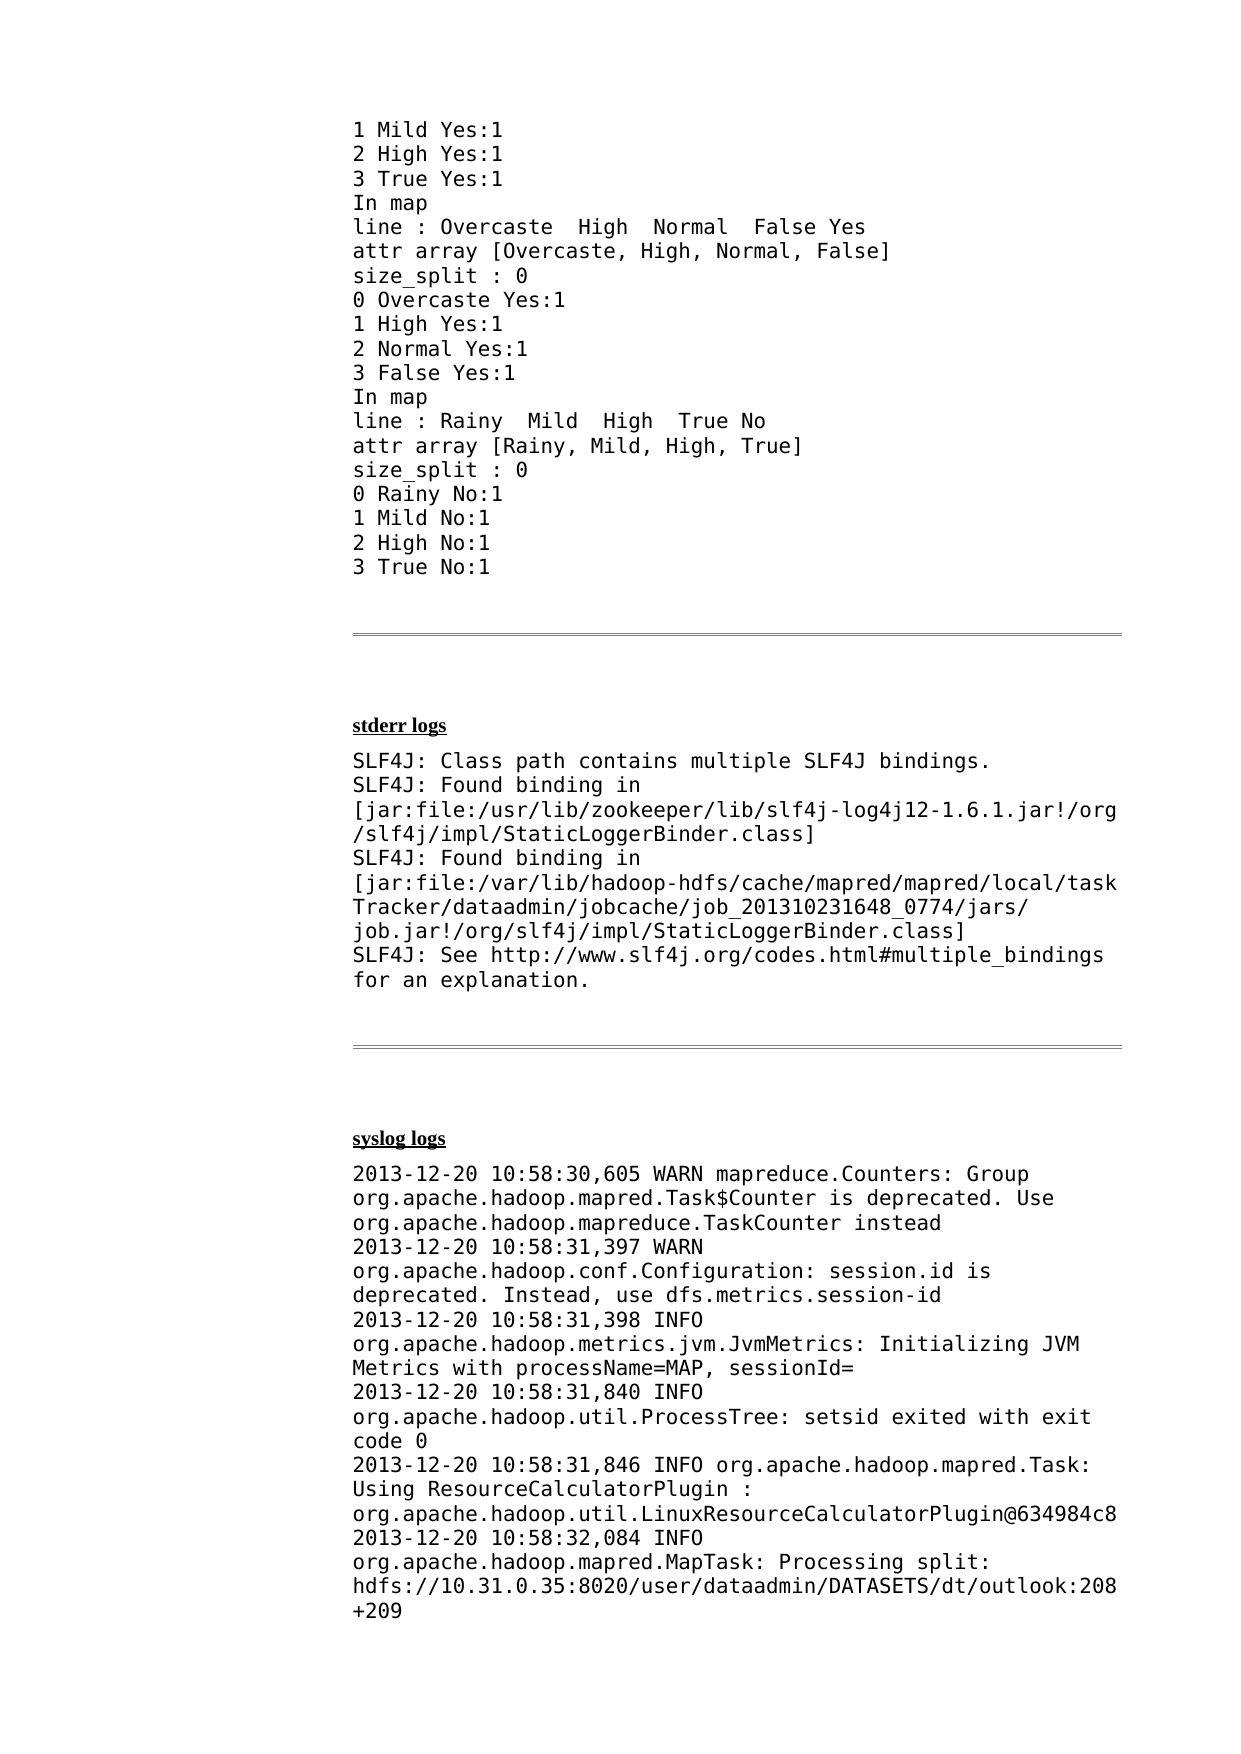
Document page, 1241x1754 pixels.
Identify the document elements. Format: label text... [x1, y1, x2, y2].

text 2013-12-20 10:58:31,840 INFO org.apache.hadoop.util.ProcessTree: setsid exited with exit code 0 [352, 1380, 1122, 1453]
text 0 Rainy No:1 [352, 482, 1122, 506]
text 2013-12-20 10:58:31,397 WARN org.apache.hadoop.conf.Configuration: session.id is deprecated. Instead, use dfs.metrics.session-id [352, 1235, 1122, 1308]
text syslog logs [352, 1077, 1122, 1149]
text SLF4J: Found binding in [jar:file:/usr/lib/zookeeper/lib/slf4j-log4j12-1.6.1.jar!/org/slf4j/impl/StaticLoggerBinder.class] [352, 773, 1122, 846]
text 3 True Yes:1 [352, 167, 1122, 191]
text line : Overcaste High Normal False Yes [352, 215, 1122, 239]
text 2 Normal Yes:1 [352, 337, 1122, 361]
text 2013-12-20 10:58:31,846 INFO org.apache.hadoop.mapred.Task: Using ResourceCalculatorPlugin : org.apache.hadoop.util.LinuxResourceCalculatorPlugin@634984c8 [352, 1453, 1122, 1526]
text SLF4J: Class path contains multiple SLF4J bindings. [352, 749, 1122, 773]
text 2 High No:1 [352, 531, 1122, 555]
text In map [352, 191, 1122, 215]
text size_split : 0 [352, 264, 1122, 288]
text line : Rainy Mild High True No [352, 409, 1122, 434]
text 1 High Yes:1 [352, 312, 1122, 337]
text 2013-12-20 10:58:32,084 INFO org.apache.hadoop.mapred.MapTask: Processing split: hdfs://10.31.0.35:8020/user/dataadmin/DATASETS/dt/outlook:208+209 [352, 1526, 1122, 1623]
text 2013-12-20 10:58:30,605 WARN mapreduce.Counters: Group org.apache.hadoop.mapred.Task$Counter is deprecated. Use org.apache.hadoop.mapreduce.TaskCounter instead [352, 1162, 1122, 1235]
text attr array [Rainy, Mild, High, True] [352, 434, 1122, 458]
text SLF4J: See http://www.slf4j.org/codes.html#multiple_bindings for an explanation. [352, 943, 1122, 992]
text SLF4J: Found binding in [jar:file:/var/lib/hadoop-hdfs/cache/mapred/mapred/local/taskTracker/dataadmin/jobcache/job_201310231648_0774/jars/job.jar!/org/slf4j/impl/StaticLoggerBinder.class] [352, 846, 1122, 943]
text In map [352, 385, 1122, 409]
text 2013-12-20 10:58:31,398 INFO org.apache.hadoop.metrics.jvm.JvmMetrics: Initializing JVM Metrics with processName=MAP, sessionId= [352, 1308, 1122, 1380]
text 1 Mild Yes:1 [352, 118, 1122, 142]
text 0 Overcaste Yes:1 [352, 288, 1122, 312]
text attr array [Overcaste, High, Normal, False] [352, 239, 1122, 264]
text 3 True No:1 [352, 555, 1122, 579]
text size_split : 0 [352, 458, 1122, 482]
text 3 False Yes:1 [352, 361, 1122, 385]
text 2 High Yes:1 [352, 142, 1122, 167]
text 1 Mild No:1 [352, 506, 1122, 531]
text stderr logs [352, 664, 1122, 737]
